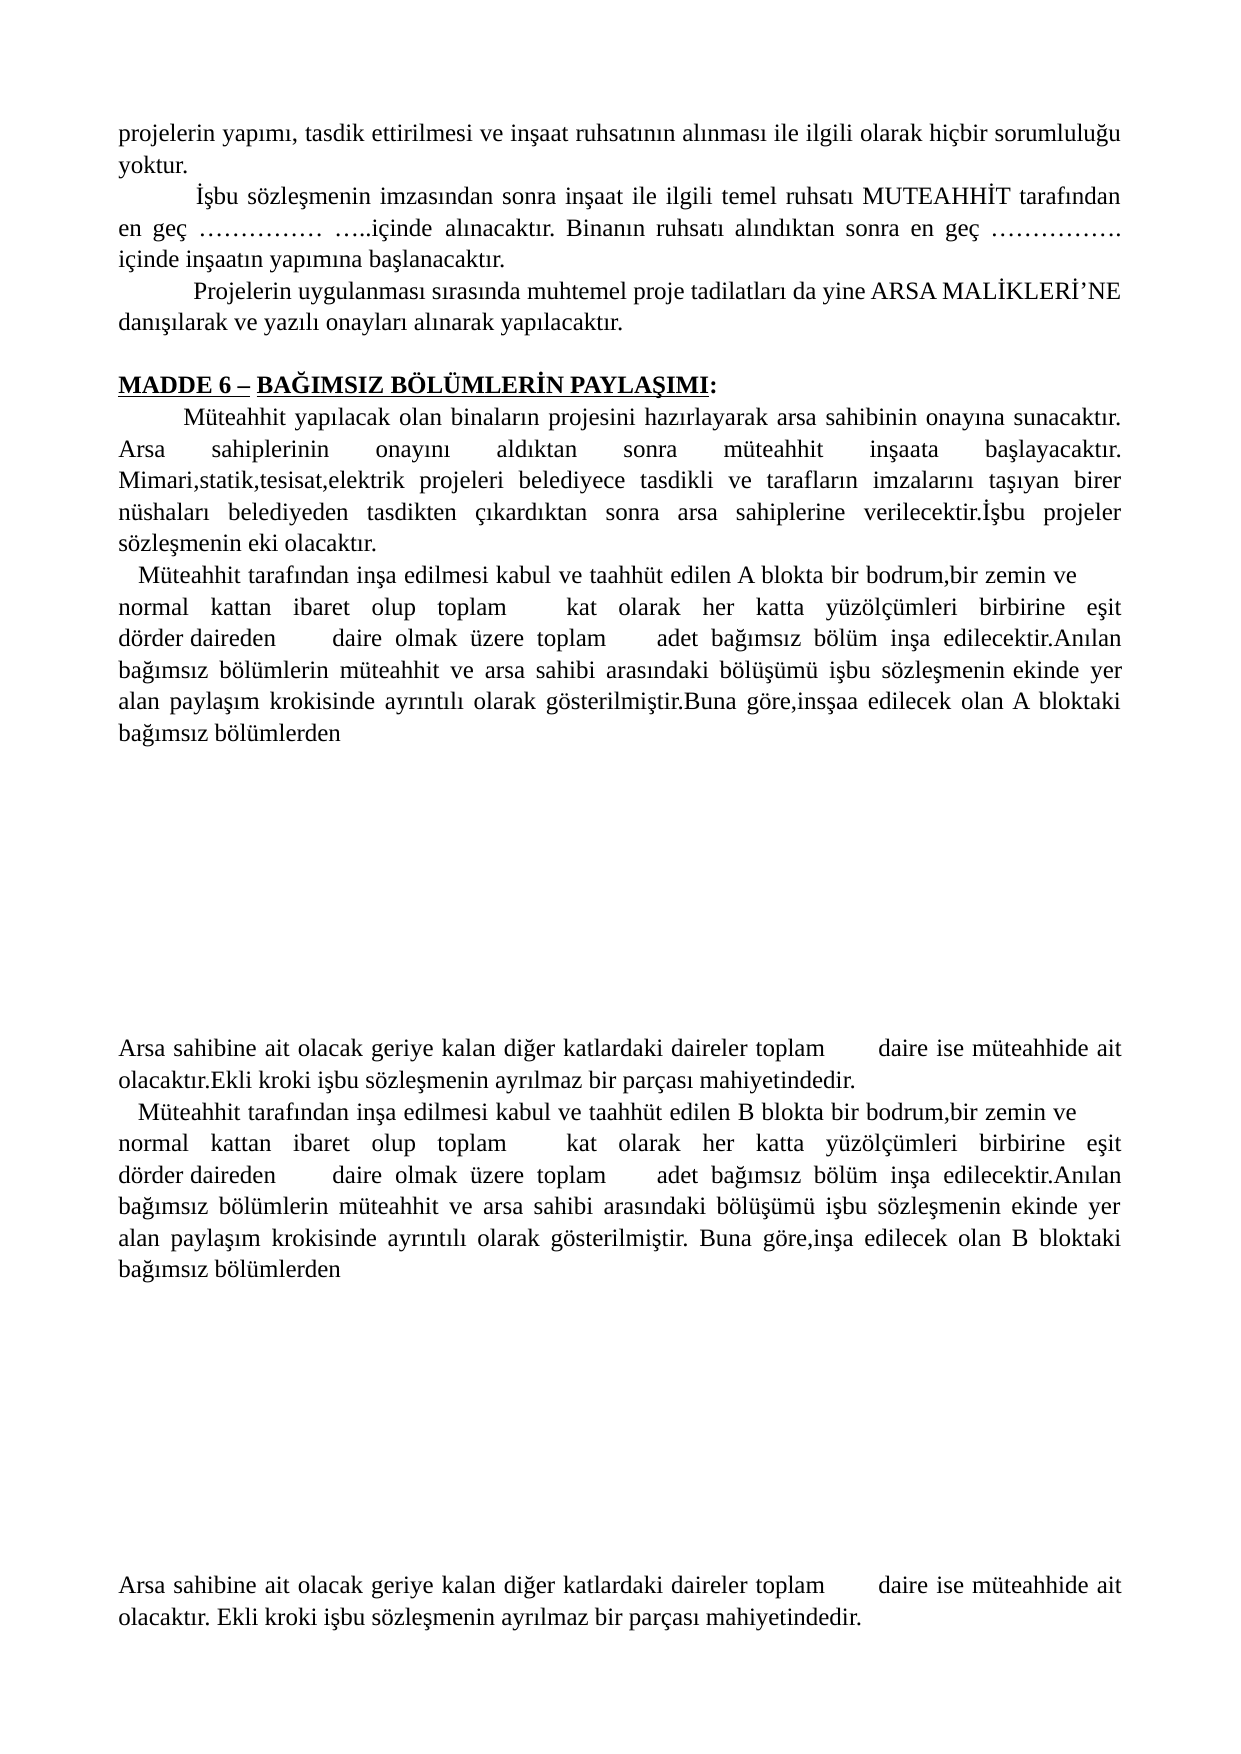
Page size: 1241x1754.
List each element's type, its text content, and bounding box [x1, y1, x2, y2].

text Arsa sahibine ait olacak geriye kalan diğer katlardaki daireler toplam daire ise müteahhide ait olacaktır. Ekli kroki işbu sözleşmenin ayrılmaz bir parçası mahiyetindedir. [118, 1570, 1122, 1630]
text Müteahhit tarafından inşa edilmesi kabul ve taahhüt edilen A blokta bir bodrum,bir zemin ve normal kattan ibaret olup toplam kat olarak her katta yüzölçümleri birbirine eşit dörder daireden daire olmak üzere toplam adet bağımsız bölüm inşa edilecektir.Anılan bağımsız bölümlerin müteahhit ve arsa sahibi arasındaki bölüşümü işbu sözleşmenin ekinde yer alan paylaşım krokisinde ayrıntılı olarak gösterilmiştir.Buna göre,insşaa edilecek olan A bloktaki bağımsız bölümlerden [118, 560, 1122, 747]
text Arsa sahibine ait olacak geriye kalan diğer katlardaki daireler toplam daire ise müteahhide ait olacaktır.Ekli kroki işbu sözleşmenin ayrılmaz bir parçası mahiyetindedir. [118, 1033, 1122, 1094]
text Müteahhit yapılacak olan binaların projesini hazırlayarak arsa sahibinin onayına sunacaktır. Arsa sahiplerinin onayını aldıktan sonra müteahhit inşaata başlayacaktır. Mimari,statik,tesisat,elektrik projeleri belediyece tasdikli ve tarafların imzalarını taşıyan birer nüshaları belediyeden tasdikten çıkardıktan sonra arsa sahiplerine verilecektir.İşbu projeler sözleşmenin eki olacaktır. [118, 402, 1122, 557]
text Projelerin uygulanması sırasında muhtemel proje tadilatları da yine ARSA MALİKLERİ’NE danışılarak ve yazılı onayları alınarak yapılacaktır. [118, 276, 1122, 336]
text MADDE 6 – BAĞIMSIZ BÖLÜMLERİN PAYLAŞIMI: [118, 371, 1122, 399]
text İşbu sözleşmenin imzasından sonra inşaat ile ilgili temel ruhsatı MUTEAHHİT tarafından en geç …………… …..içinde alınacaktır. Binanın ruhsatı alındıktan sonra en geç ……………. içinde inşaatın yapımına başlanacaktır. [118, 181, 1122, 273]
text projelerin yapımı, tasdik ettirilmesi ve inşaat ruhsatının alınması ile ilgili olarak hiçbir sorumluluğu yoktur. [118, 118, 1122, 178]
text Müteahhit tarafından inşa edilmesi kabul ve taahhüt edilen B blokta bir bodrum,bir zemin ve normal kattan ibaret olup toplam kat olarak her katta yüzölçümleri birbirine eşit dörder daireden daire olmak üzere toplam adet bağımsız bölüm inşa edilecektir.Anılan bağımsız bölümlerin müteahhit ve arsa sahibi arasındaki bölüşümü işbu sözleşmenin ekinde yer alan paylaşım krokisinde ayrıntılı olarak gösterilmiştir. Buna göre,inşa edilecek olan B bloktaki bağımsız bölümlerden [118, 1097, 1122, 1283]
